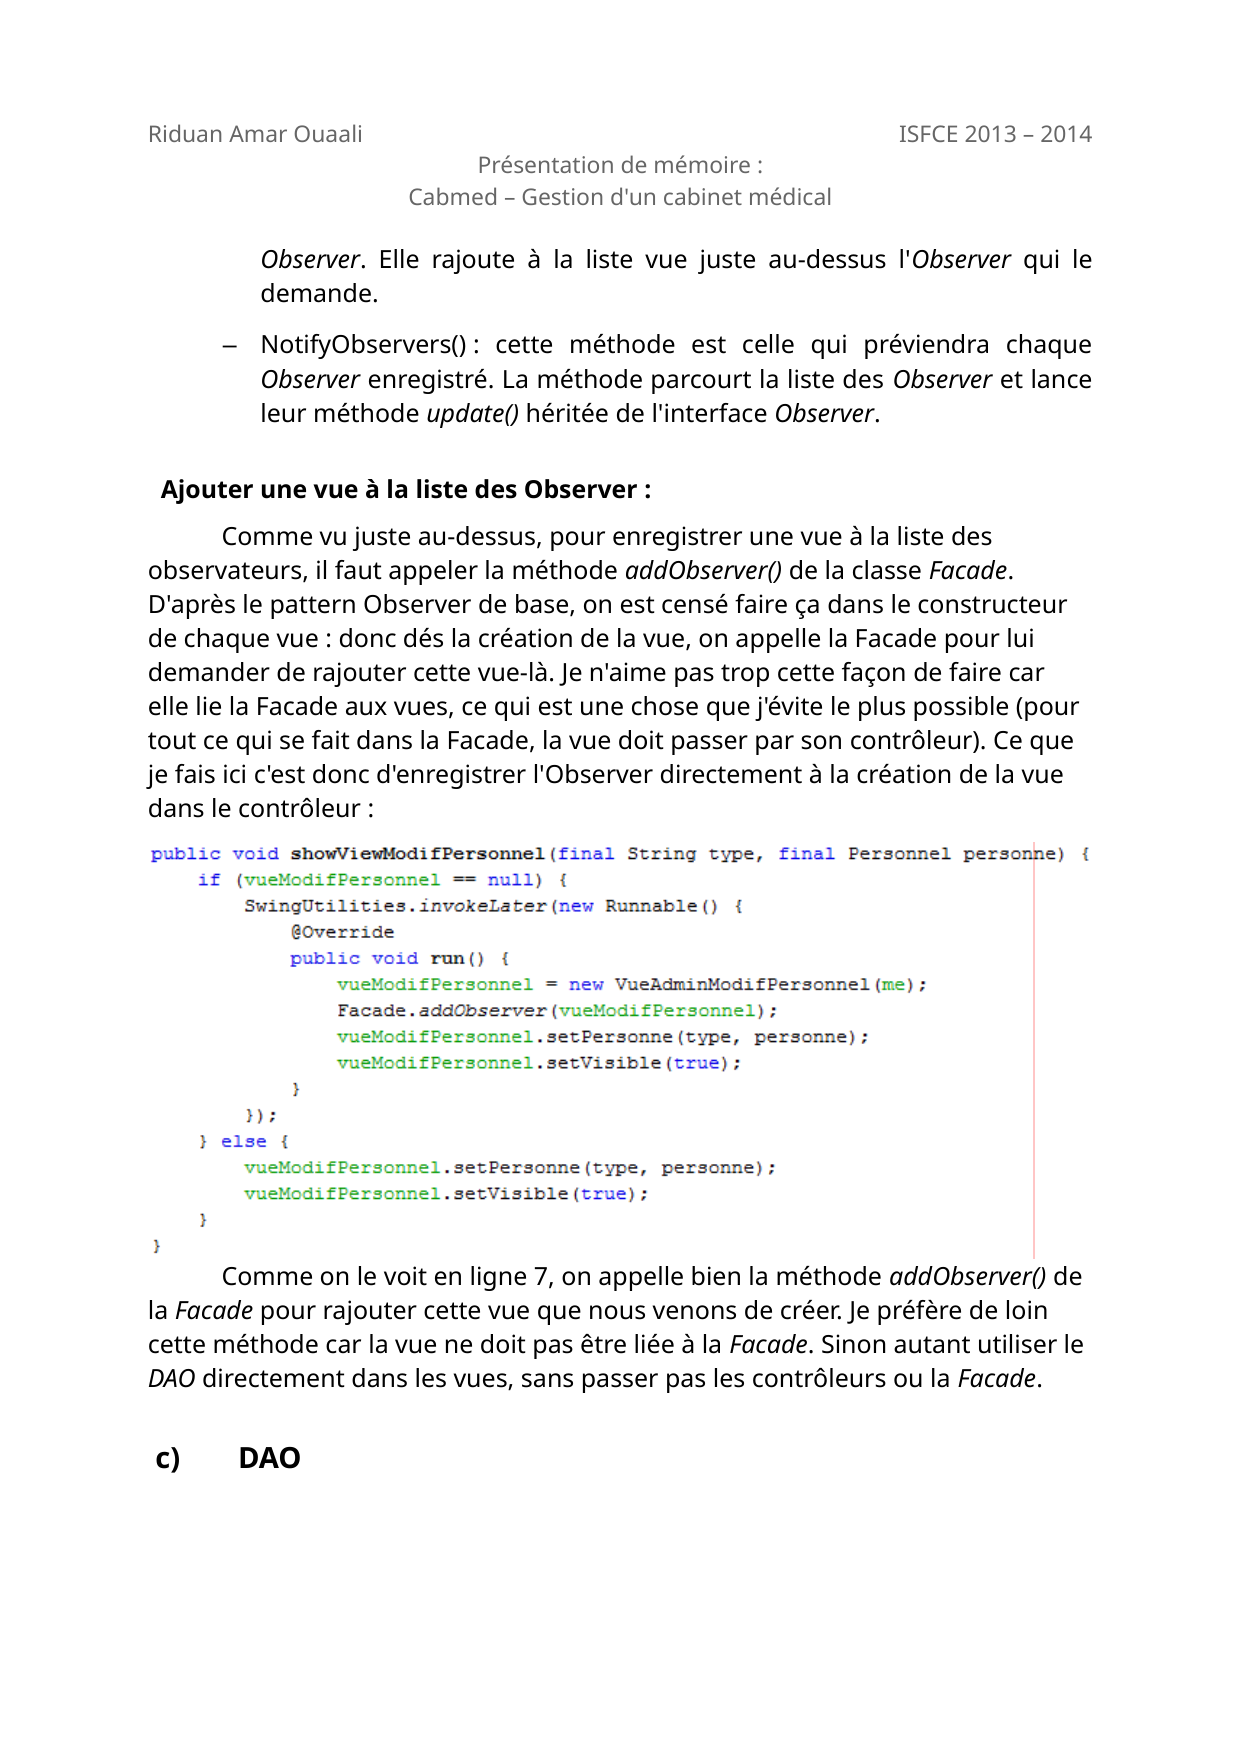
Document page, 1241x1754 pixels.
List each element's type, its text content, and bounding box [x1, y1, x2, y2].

picture [147, 842, 1093, 1259]
subtitle Ajouter une vue à la liste des Observer : [148, 472, 1093, 506]
subtitle DAO [148, 1437, 1093, 1477]
list NotifyObservers() : cette méthode est celle qui préviendra chaque Observer enregistré. La méthode parcourt la liste des Observer et lance leur méthode update() héritée de l'interface Observer. [223, 327, 1093, 429]
text Comme on le voit en ligne 7, on appelle bien la méthode addObserver() de la Facade pour rajouter cette vue que nous venons de créer. Je préfère de loin cette méthode car la vue ne doit pas être liée à la Facade. Sinon autant utiliser le DAO directement dans les vues, sans passer pas les contrôleurs ou la Facade. [148, 1259, 1093, 1395]
text Comme vu juste au-dessus, pour enregistrer une vue à la liste des observateurs, il faut appeler la méthode addObserver() de la classe Facade. D'après le pattern Observer de base, on est censé faire ça dans le constructeur de chaque vue : donc dés la création de la vue, on appelle la Facade pour lui demander de rajouter cette vue-là. Je n'aime pas trop cette façon de faire car elle lie la Facade aux vues, ce qui est une chose que j'évite le plus possible (pour tout ce qui se fait dans la Facade, la vue doit passer par son contrôleur). Ce que je fais ici c'est donc d'enregistrer l'Observer directement à la création de la vue dans le contrôleur : [148, 518, 1093, 825]
list Observer. Elle rajoute à la liste vue juste au-dessus l'Observer qui le demande. [223, 241, 1093, 309]
